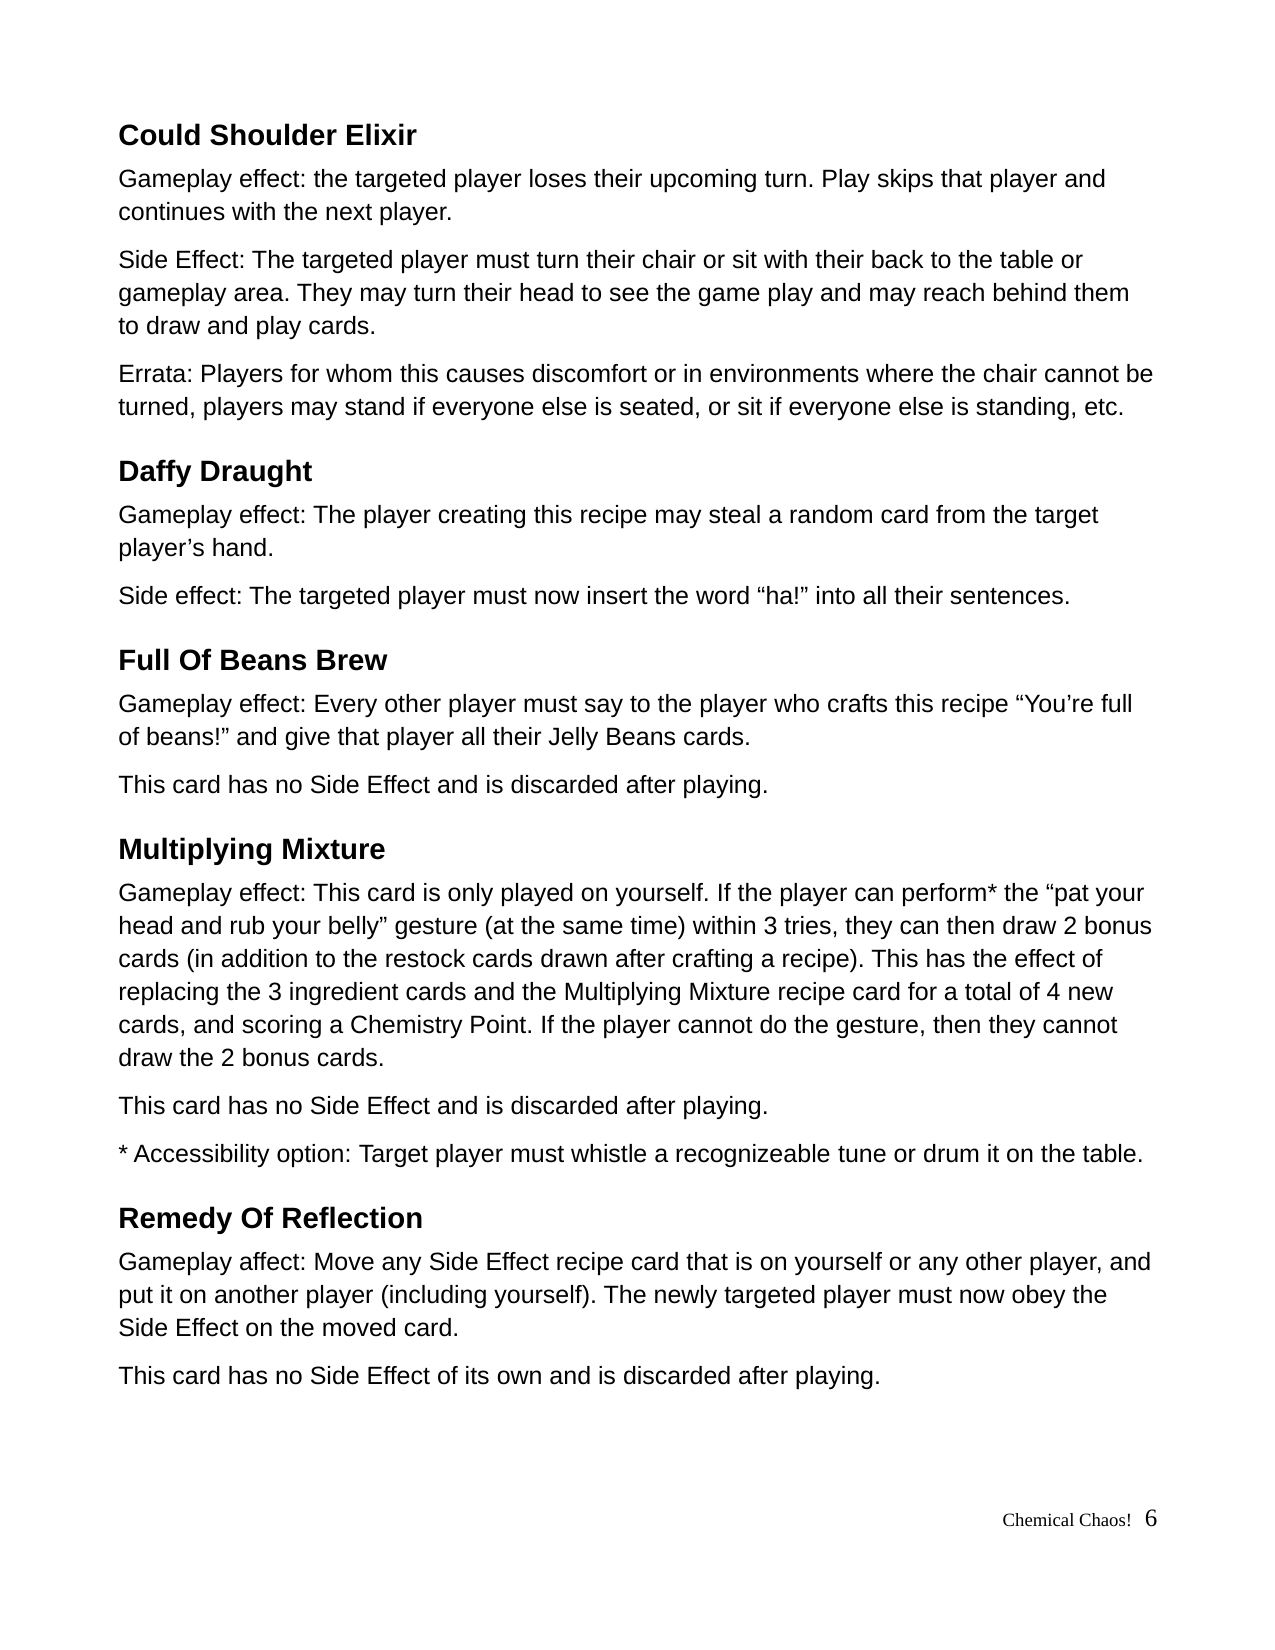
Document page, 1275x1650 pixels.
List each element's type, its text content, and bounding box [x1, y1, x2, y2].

text Gameplay effect: The player creating this recipe may steal a random card from the target player’s hand. [118, 500, 1157, 562]
text Gameplay effect: Every other player must say to the player who crafts this recipe “You’re full of beans!” and give that player all their Jelly Beans cards. [118, 689, 1157, 751]
subtitle Multiplying Mixture [118, 832, 1157, 866]
text Errata: Players for whom this causes discomfort or in environments where the chair cannot be turned, players may stand if everyone else is seated, or sit if everyone else is standing, etc. [118, 359, 1157, 420]
text This card has no Side Effect and is discarded after playing. [118, 770, 1157, 798]
text Side effect: The targeted player must now insert the word “ha!” into all their sentences. [118, 581, 1157, 609]
text Side Effect: The targeted player must turn their chair or sit with their back to the table or gameplay area. They may turn their head to see the game play and may reach behind them to draw and play cards. [118, 245, 1157, 340]
subtitle Could Shoulder Elixir [118, 118, 1157, 152]
text * Accessibility option: Target player must whistle a recognizeable tune or drum it on the table. [118, 1138, 1157, 1167]
text This card has no Side Effect and is discarded after playing. [118, 1091, 1157, 1120]
text Gameplay affect: Move any Side Effect recipe card that is on yourself or any other player, and put it on another player (including yourself). The newly targeted player must now obey the Side Effect on the moved card. [118, 1247, 1157, 1342]
text This card has no Side Effect of its own and is discarded after playing. [118, 1361, 1157, 1389]
text Gameplay effect: This card is only played on yourself. If the player can perform* the “pat your head and rub your belly” gesture (at the same time) within 3 tries, they can then draw 2 bonus cards (in addition to the restock cards drawn after crafting a recipe). This has the effect of replacing the 3 ingredient cards and the Multiplying Mixture recipe card for a total of 4 new cards, and scoring a Chemistry Point. If the player cannot do the gesture, then they cannot draw the 2 bonus cards. [118, 878, 1157, 1072]
text Gameplay effect: the targeted player loses their upcoming turn. Play skips that player and continues with the next player. [118, 164, 1157, 226]
subtitle Remedy Of Reflection [118, 1201, 1157, 1234]
subtitle Full Of Beans Brew [118, 643, 1157, 677]
subtitle Daffy Draught [118, 454, 1157, 488]
